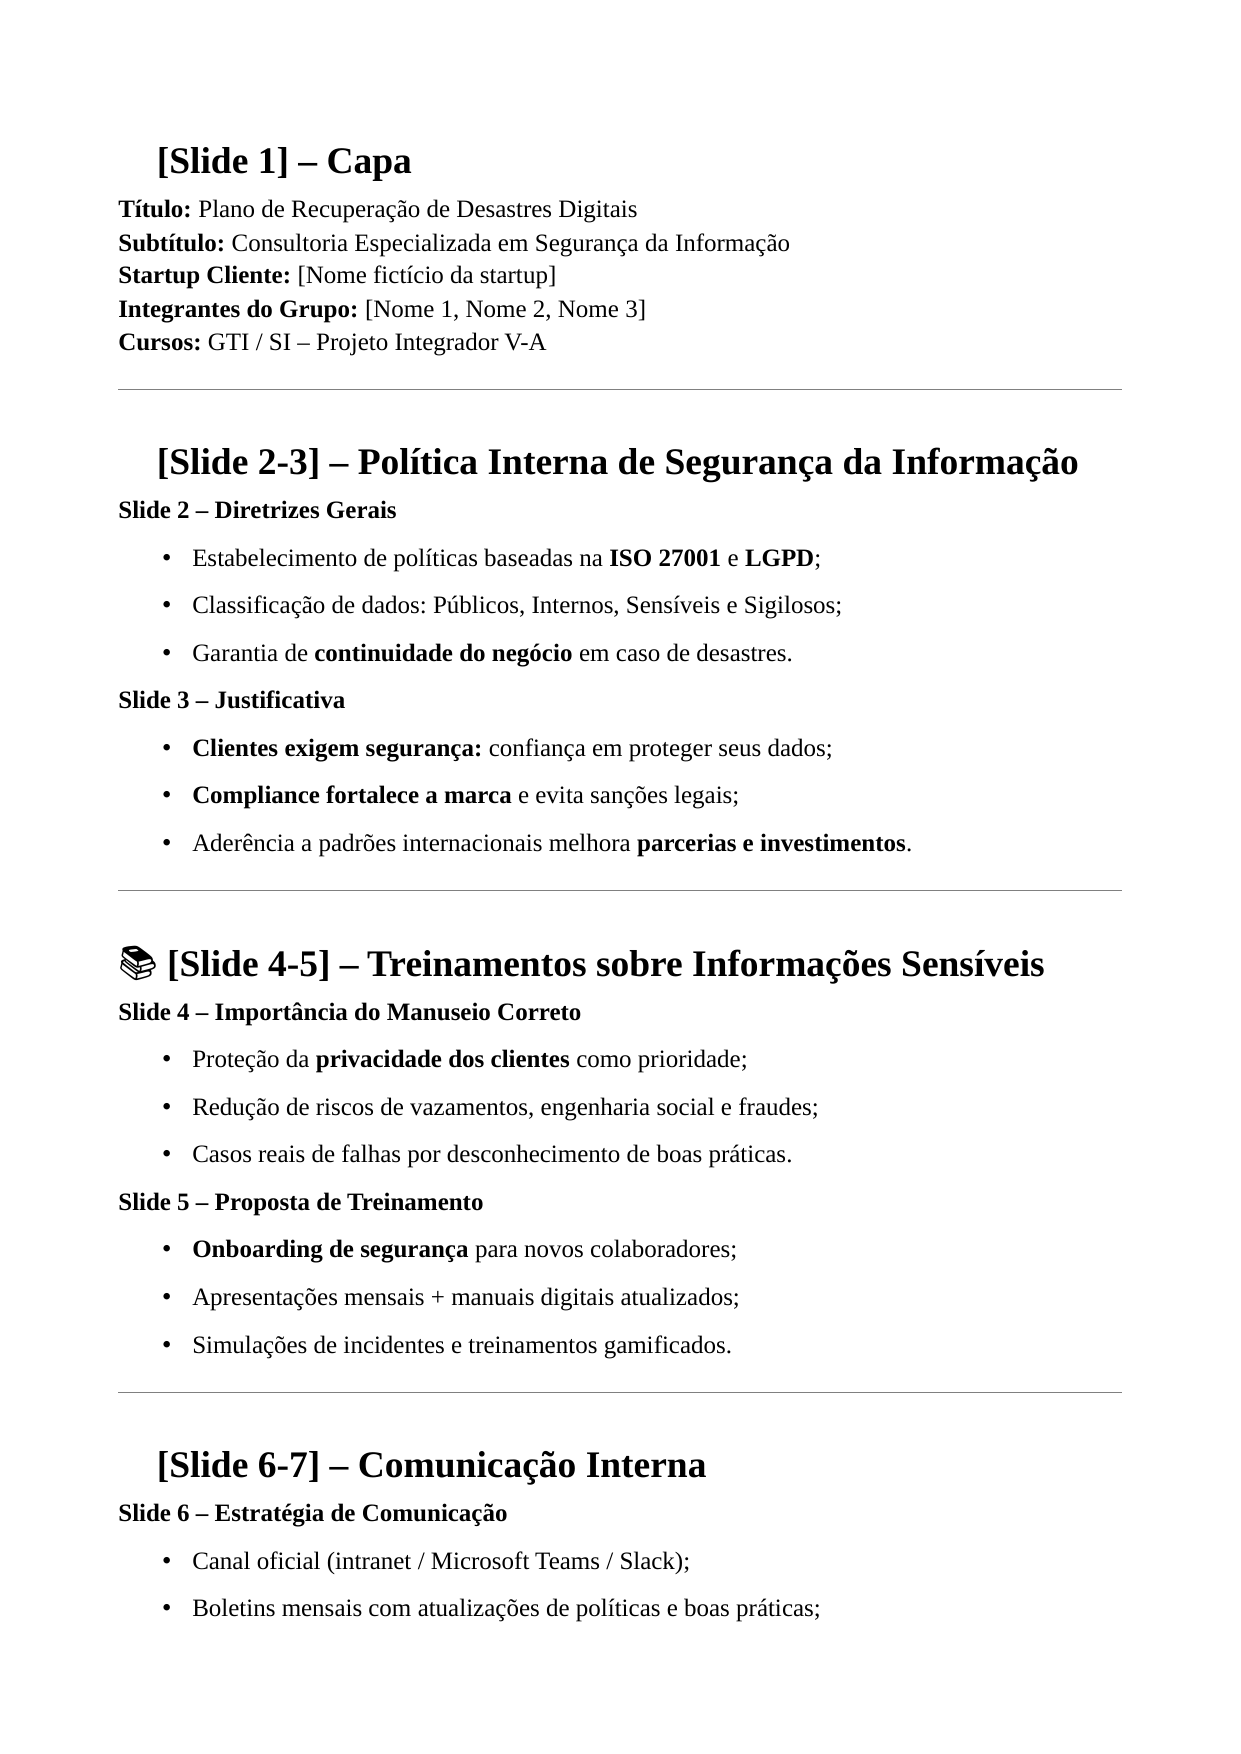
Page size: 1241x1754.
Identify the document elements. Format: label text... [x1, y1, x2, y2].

list Onboarding de segurança para novos colaboradores; [162, 1234, 1122, 1263]
list Clientes exigem segurança: confiança em proteger seus dados; [162, 733, 1122, 762]
list Estabelecimento de políticas baseadas na ISO 27001 e LGPD; [162, 543, 1122, 571]
list Garantia de continuidade do negócio em caso de desastres. [162, 638, 1122, 667]
text Slide 5 – Proposta de Treinamento [118, 1187, 1122, 1216]
subtitle 🎯 [Slide 1] – Capa [118, 139, 1122, 182]
text Slide 4 – Importância do Manuseio Correto [118, 997, 1122, 1025]
list Canal oficial (intranet / Microsoft Teams / Slack); [162, 1546, 1122, 1574]
subtitle 🔐 [Slide 2-3] – Política Interna de Segurança da Informação [118, 439, 1122, 482]
list Classificação de dados: Públicos, Internos, Sensíveis e Sigilosos; [162, 590, 1122, 619]
list Compliance fortalece a marca e evita sanções legais; [162, 781, 1122, 809]
text Título: Plano de Recuperação de Desastres Digitais Subtítulo: Consultoria Especializada em Segurança da Informação Startup Cliente: [Nome fictício da startup] Integrantes do Grupo: [Nome 1, Nome 2, Nome 3] Cursos: GTI / SI – Projeto Integrador V-A [118, 194, 1122, 355]
list Simulações de incidentes e treinamentos gamificados. [162, 1330, 1122, 1358]
text Slide 6 – Estratégia de Comunicação [118, 1498, 1122, 1527]
list Casos reais de falhas por desconhecimento de boas práticas. [162, 1139, 1122, 1168]
text Slide 2 – Diretrizes Gerais [118, 495, 1122, 524]
text Slide 3 – Justificativa [118, 685, 1122, 714]
list Aderência a padrões internacionais melhora parcerias e investimentos. [162, 828, 1122, 857]
list Boletins mensais com atualizações de políticas e boas práticas; [162, 1593, 1122, 1622]
subtitle 📚 [Slide 4-5] – Treinamentos sobre Informações Sensíveis [118, 941, 1122, 984]
list Apresentações mensais + manuais digitais atualizados; [162, 1282, 1122, 1311]
subtitle 📢 [Slide 6-7] – Comunicação Interna [118, 1442, 1122, 1486]
list Redução de riscos de vazamentos, engenharia social e fraudes; [162, 1092, 1122, 1121]
list Proteção da privacidade dos clientes como prioridade; [162, 1044, 1122, 1073]
